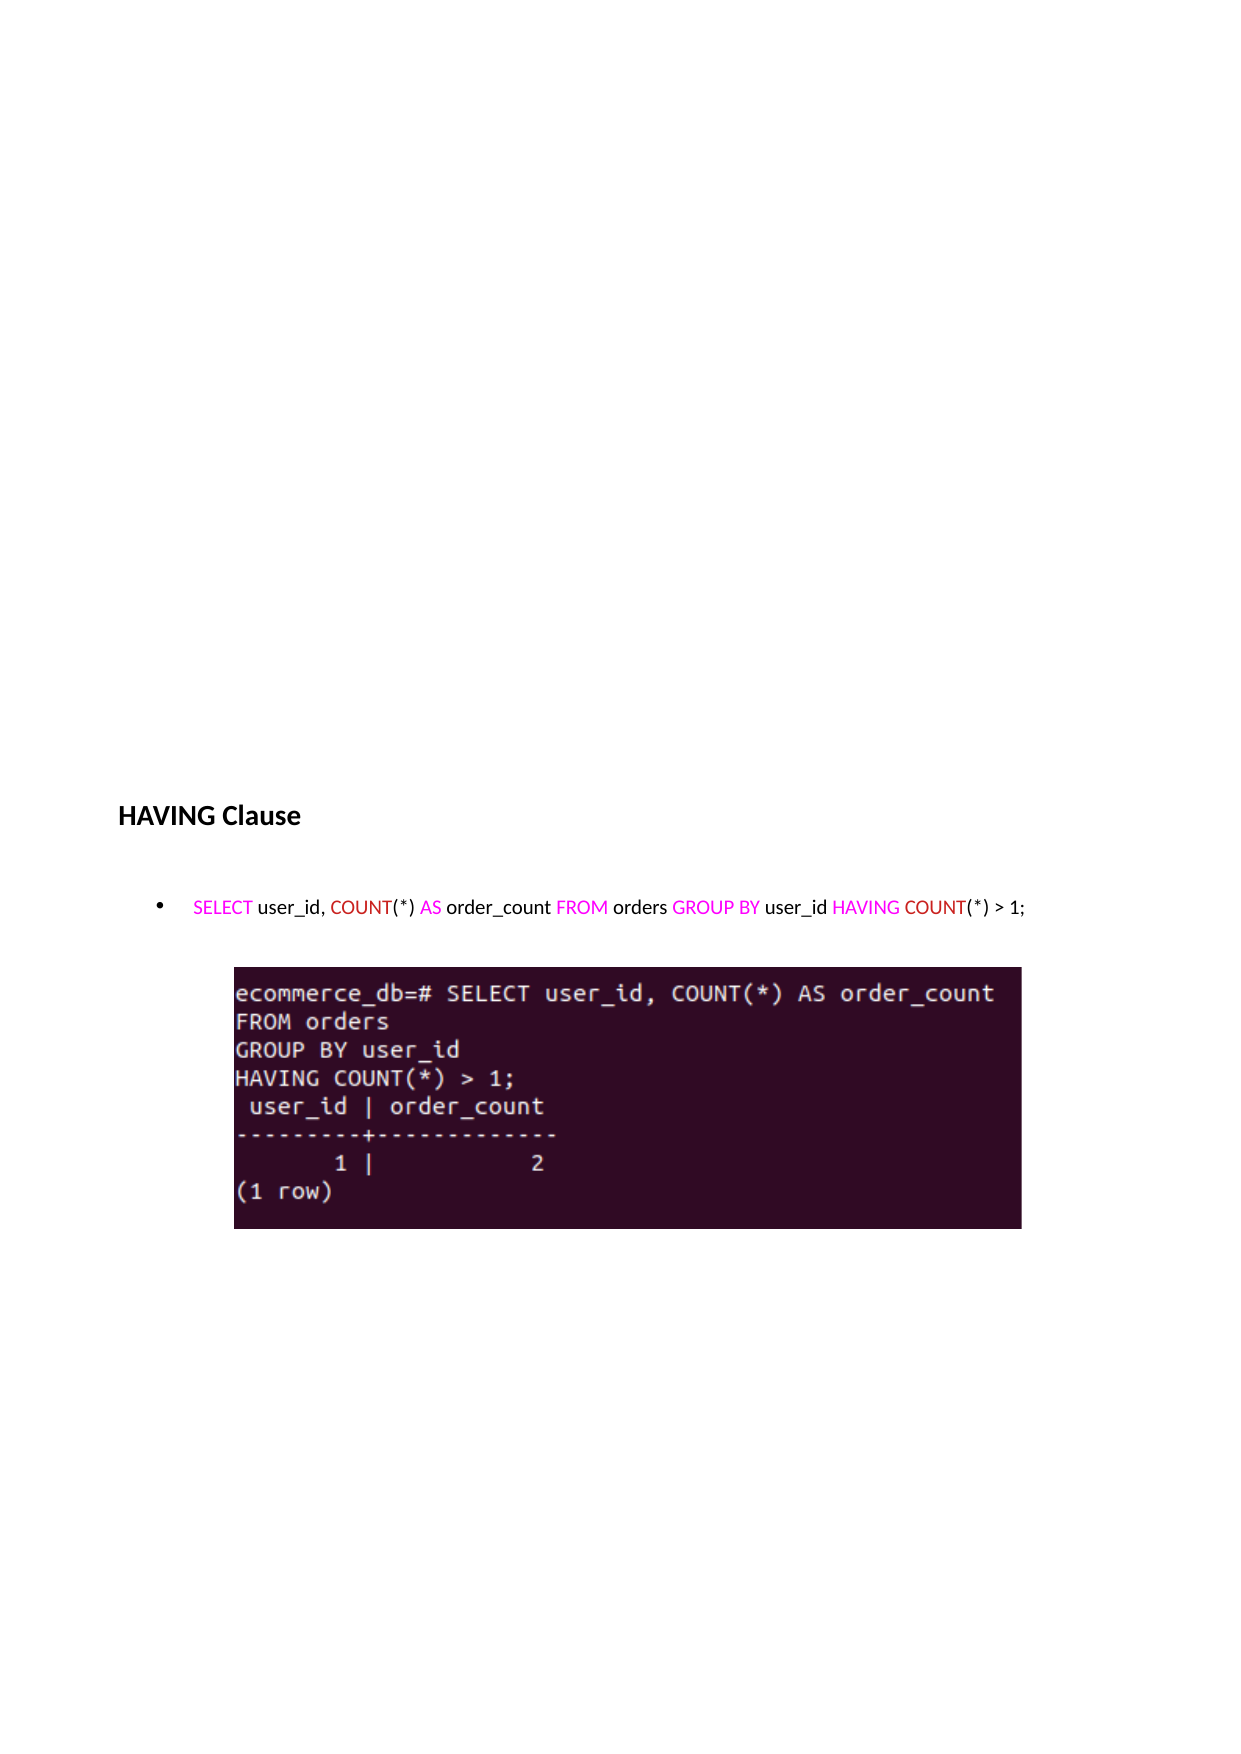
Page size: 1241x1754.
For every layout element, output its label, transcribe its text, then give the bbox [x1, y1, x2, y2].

picture [234, 967, 1022, 1229]
list SELECT user_id, COUNT(*) AS order_count FROM orders GROUP BY user_id HAVING COUNT(*) > 1; [156, 894, 1122, 920]
subtitle HAVING Clause [118, 797, 1122, 832]
